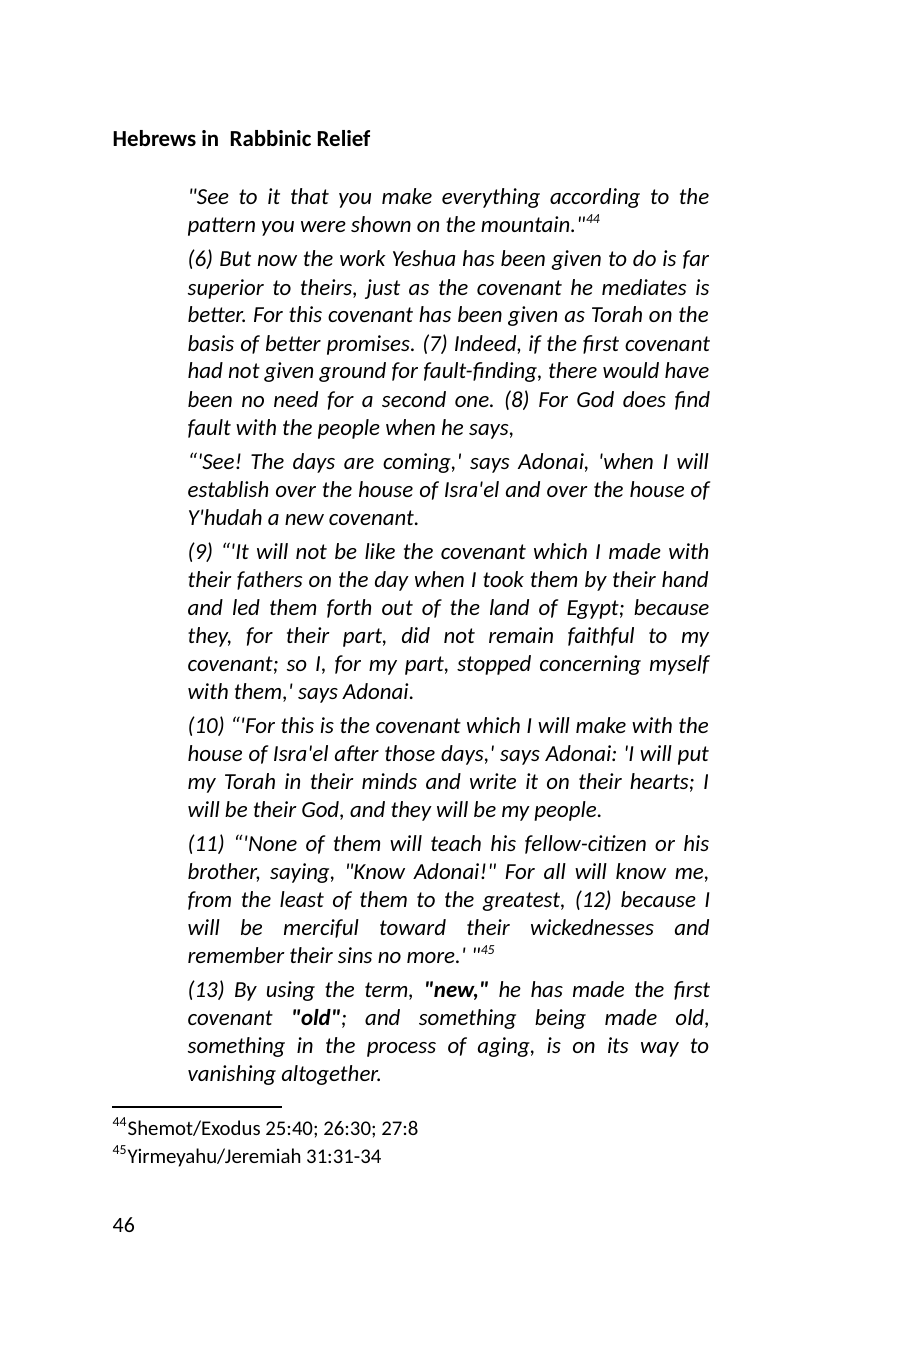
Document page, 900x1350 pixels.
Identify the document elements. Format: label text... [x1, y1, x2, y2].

text (13) By using the term, "new," he has made the first covenant "old"; and something being made old, something in the process of aging, is on its way to vanishing altogether. [187, 975, 712, 1087]
text Shemot/Exodus 25:40; 26:30; 27:8 [112, 1113, 787, 1141]
text (6) But now the work Yeshua has been given to do is far superior to theirs, just as the covenant he mediates is better. For this covenant has been given as Torah on the basis of better promises. (7) Indeed, if the first covenant had not given ground for fault-finding, there would have been no need for a second one. (8) For God does find fault with the people when he says, [187, 244, 712, 441]
text (11) “'None of them will teach his fellow-citizen or his brother, saying, "Know Adonai!" For all will know me, from the least of them to the greatest, (12) because I will be merciful toward their wickednesses and remember their sins no more.' " [187, 829, 712, 969]
text "See to it that you make everything according to the pattern you were shown on the mountain." [187, 182, 712, 238]
text (9) “'It will not be like the covenant which I made with their fathers on the day when I took them by their hand and led them forth out of the land of Egypt; because they, for their part, did not remain faithful to my covenant; so I, for my part, stopped concerning myself with them,' says Adonai. [187, 537, 712, 705]
text (10) “'For this is the covenant which I will make with the house of Isra'el after those days,' says Adonai: 'I will put my Torah in their minds and write it on their hearts; I will be their God, and they will be my people. [187, 711, 712, 823]
text “'See! The days are coming,' says Adonai, 'when I will establish over the house of Isra'el and over the house of Y'hudah a new covenant. [187, 447, 712, 531]
text Yirmeyahu/Jeremiah 31:31-34 [112, 1141, 787, 1169]
